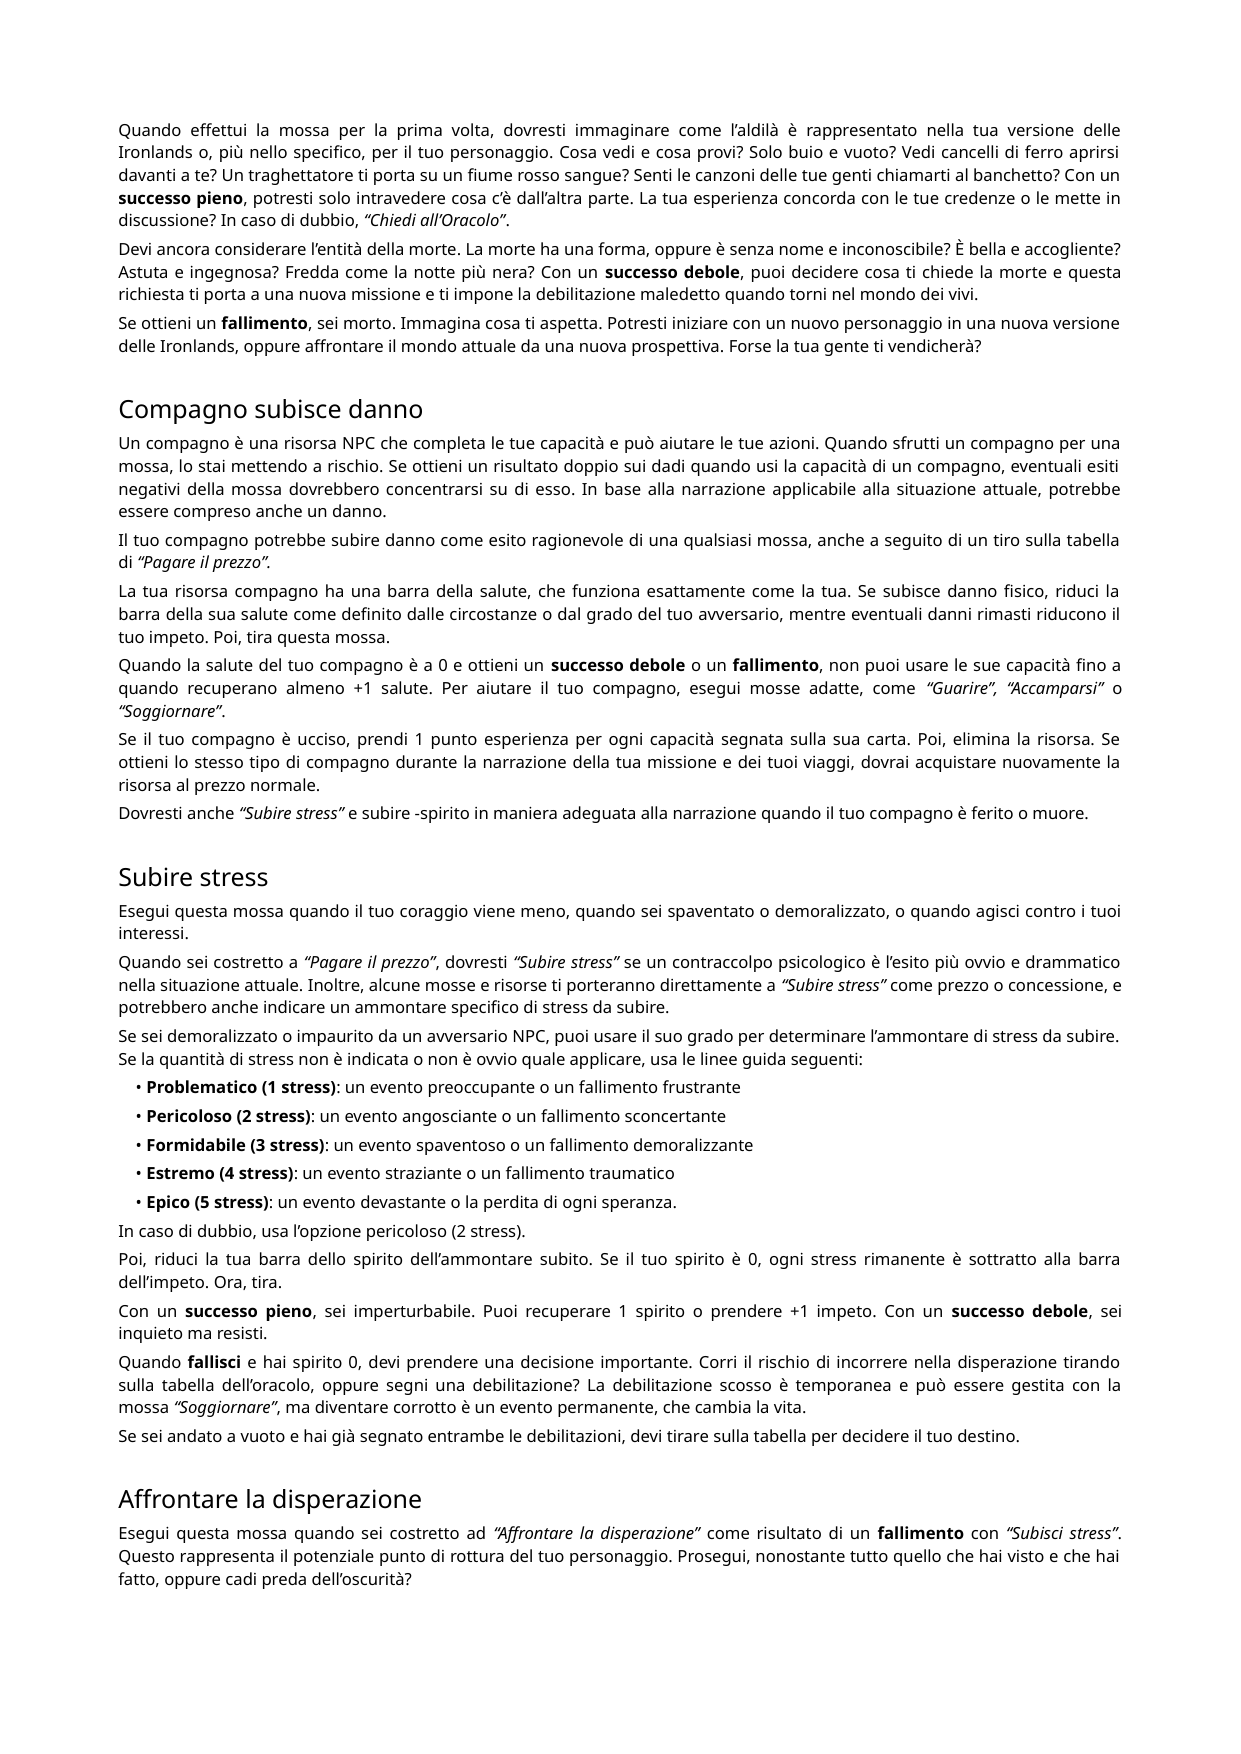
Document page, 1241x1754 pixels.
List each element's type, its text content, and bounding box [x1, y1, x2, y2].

text Quando effettui la mossa per la prima volta, dovresti immaginare come l’aldilà è rappresentato nella tua versione delle Ironlands o, più nello specifico, per il tuo personaggio. Cosa vedi e cosa provi? Solo buio e vuoto? Vedi cancelli di ferro aprirsi davanti a te? Un traghettatore ti porta su un fiume rosso sangue? Senti le canzoni delle tue genti chiamarti al banchetto? Con un successo pieno, potresti solo intravedere cosa c’è dall’altra parte. La tua esperienza concorda con le tue credenze o le mette in discussione? In caso di dubbio, “Chiedi all’Oracolo”. [118, 118, 1122, 232]
text Dovresti anche “Subire stress” e subire -spirito in maniera adeguata alla narrazione quando il tuo compagno è ferito o muore. [118, 802, 1122, 825]
text In caso di dubbio, usa l’opzione pericoloso (2 stress). [118, 1219, 1122, 1242]
text • Problematico (1 stress): un evento preoccupante o un fallimento frustrante [118, 1076, 1122, 1099]
text Se il tuo compagno è ucciso, prendi 1 punto esperienza per ogni capacità segnata sulla sua carta. Poi, elimina la risorsa. Se ottieni lo stesso tipo di compagno durante la narrazione della tua missione e dei tuoi viaggi, dovrai acquistare nuovamente la risorsa al prezzo normale. [118, 728, 1122, 796]
text Devi ancora considerare l’entità della morte. La morte ha una forma, oppure è senza nome e inconoscibile? È bella e accogliente? Astuta e ingegnosa? Fredda come la notte più nera? Con un successo debole, puoi decidere cosa ti chiede la morte e questa richiesta ti porta a una nuova missione e ti impone la debilitazione maledetto quando torni nel mondo dei vivi. [118, 238, 1122, 306]
text Affrontare la disperazione [118, 1482, 1122, 1516]
text La tua risorsa compagno ha una barra della salute, che funziona esattamente come la tua. Se subisce danno fisico, riduci la barra della sua salute come definito dalle circostanze o dal grado del tuo avversario, mentre eventuali danni rimasti riducono il tuo impeto. Poi, tira questa mossa. [118, 580, 1122, 648]
text • Epico (5 stress): un evento devastante o la perdita di ogni speranza. [118, 1191, 1122, 1213]
text Poi, riduci la tua barra dello spirito dell’ammontare subito. Se il tuo spirito è 0, ogni stress rimanente è sottratto alla barra dell’impeto. Ora, tira. [118, 1248, 1122, 1293]
text • Estremo (4 stress): un evento straziante o un fallimento traumatico [118, 1162, 1122, 1185]
text Il tuo compagno potrebbe subire danno come esito ragionevole di una qualsiasi mossa, anche a seguito di un tiro sulla tabella di “Pagare il prezzo”. [118, 528, 1122, 574]
text Con un successo pieno, sei imperturbabile. Puoi recuperare 1 spirito o prendere +1 impeto. Con un successo debole, sei inquieto ma resisti. [118, 1299, 1122, 1345]
text • Formidabile (3 stress): un evento spaventoso o un fallimento demoralizzante [118, 1133, 1122, 1156]
text Un compagno è una risorsa NPC che completa le tue capacità e può aiutare le tue azioni. Quando sfrutti un compagno per una mossa, lo stai mettendo a rischio. Se ottieni un risultato doppio sui dadi quando usi la capacità di un compagno, eventuali esiti negativi della mossa dovrebbero concentrarsi su di esso. In base alla narrazione applicabile alla situazione attuale, potrebbe essere compreso anche un danno. [118, 432, 1122, 522]
text Se sei andato a vuoto e hai già segnato entrambe le debilitazioni, devi tirare sulla tabella per decidere il tuo destino. [118, 1425, 1122, 1447]
text Quando la salute del tuo compagno è a 0 e ottieni un successo debole o un fallimento, non puoi usare le sue capacità fino a quando recuperano almeno +1 salute. Per aiutare il tuo compagno, esegui mosse adatte, come “Guarire”, “Accamparsi” o “Soggiornare”. [118, 654, 1122, 722]
text Compagno subisce danno [118, 392, 1122, 426]
text • Pericoloso (2 stress): un evento angosciante o un fallimento sconcertante [118, 1105, 1122, 1127]
text Subire stress [118, 859, 1122, 893]
text Esegui questa mossa quando il tuo coraggio viene meno, quando sei spaventato o demoralizzato, o quando agisci contro i tuoi interessi. [118, 899, 1122, 945]
text Quando sei costretto a “Pagare il prezzo”, dovresti “Subire stress” se un contraccolpo psicologico è l’esito più ovvio e drammatico nella situazione attuale. Inoltre, alcune mosse e risorse ti porteranno direttamente a “Subire stress” come prezzo o concessione, e potrebbero anche indicare un ammontare specifico di stress da subire. [118, 951, 1122, 1019]
text Se sei demoralizzato o impaurito da un avversario NPC, puoi usare il suo grado per determinare l’ammontare di stress da subire. Se la quantità di stress non è indicata o non è ovvio quale applicare, usa le linee guida seguenti: [118, 1025, 1122, 1070]
text Se ottieni un fallimento, sei morto. Immagina cosa ti aspetta. Potresti iniziare con un nuovo personaggio in una nuova versione delle Ironlands, oppure affrontare il mondo attuale da una nuova prospettiva. Forse la tua gente ti vendicherà? [118, 312, 1122, 357]
text Quando fallisci e hai spirito 0, devi prendere una decisione importante. Corri il rischio di incorrere nella disperazione tirando sulla tabella dell’oracolo, oppure segni una debilitazione? La debilitazione scosso è temporanea e può essere gestita con la mossa “Soggiornare”, ma diventare corrotto è un evento permanente, che cambia la vita. [118, 1351, 1122, 1419]
text Esegui questa mossa quando sei costretto ad “Affrontare la disperazione” come risultato di un fallimento con “Subisci stress”. Questo rappresenta il potenziale punto di rottura del tuo personaggio. Prosegui, nonostante tutto quello che hai visto e che hai fatto, oppure cadi preda dell’oscurità? [118, 1522, 1122, 1590]
